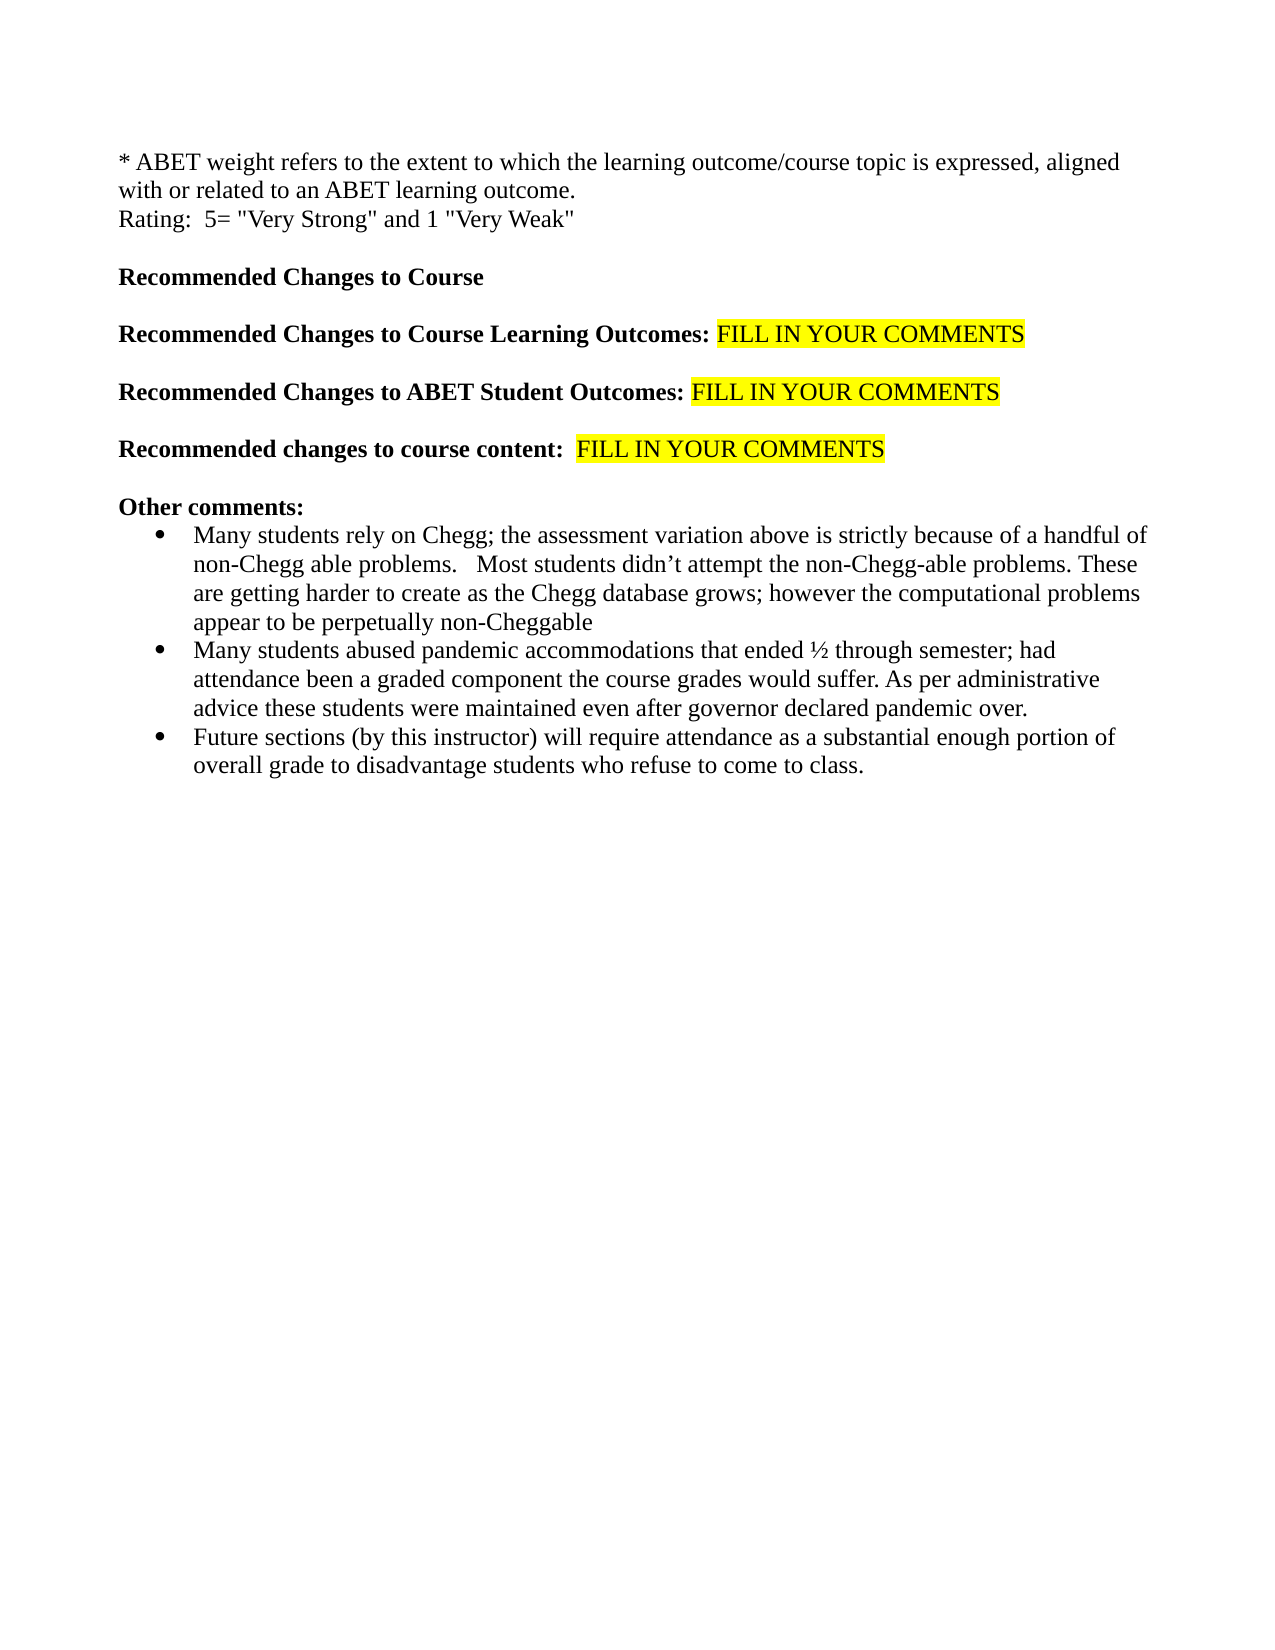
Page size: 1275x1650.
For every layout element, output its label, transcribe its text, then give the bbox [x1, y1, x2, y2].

text * ABET weight refers to the extent to which the learning outcome/course topic is expressed, aligned with or related to an ABET learning outcome. [118, 147, 1157, 204]
text Recommended Changes to ABET Student Outcomes: FILL IN YOUR COMMENTS [118, 377, 1157, 406]
text Recommended Changes to Course Learning Outcomes: FILL IN YOUR COMMENTS [118, 319, 1157, 348]
list Many students abused pandemic accommodations that ended ½ through semester; had attendance been a graded component the course grades would suffer. As per administrative advice these students were maintained even after governor declared pandemic over. [156, 636, 1157, 722]
text Rating: 5= "Very Strong" and 1 "Very Weak" [118, 204, 1157, 233]
list Many students rely on Chegg; the assessment variation above is strictly because of a handful of non-Chegg able problems. Most students didn’t attempt the non-Chegg-able problems. These are getting harder to create as the Chegg database grows; however the computational problems appear to be perpetually non-Cheggable [156, 521, 1157, 636]
text Other comments: [118, 492, 1157, 521]
text Recommended changes to course content: FILL IN YOUR COMMENTS [118, 434, 1157, 463]
text Recommended Changes to Course [118, 262, 1157, 291]
list Future sections (by this instructor) will require attendance as a substantial enough portion of overall grade to disadvantage students who refuse to come to class. [156, 722, 1157, 779]
